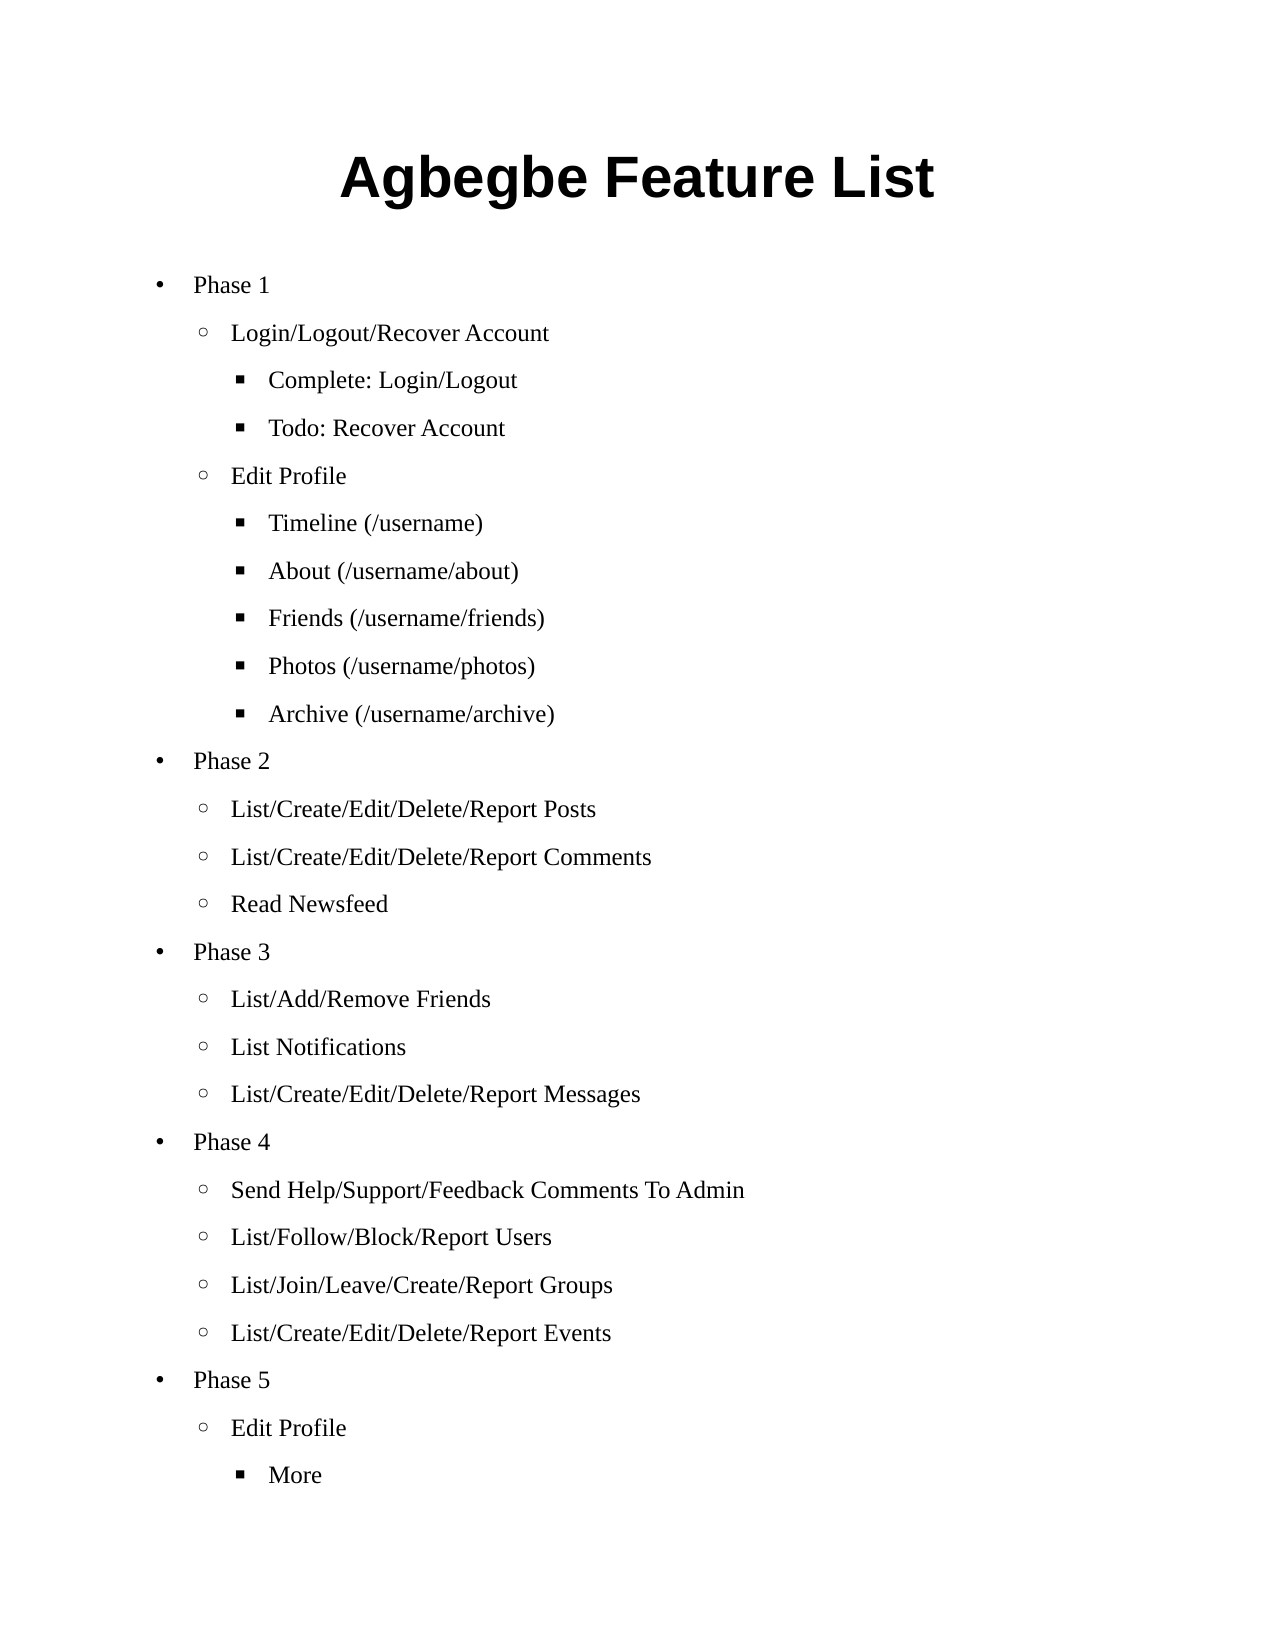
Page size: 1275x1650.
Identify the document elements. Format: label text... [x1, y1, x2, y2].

list Phase 5 [156, 1365, 1157, 1394]
list List/Create/Edit/Delete/Report Comments [193, 842, 1157, 870]
list Phase 3 [156, 937, 1157, 966]
list Archive (/username/archive) [231, 699, 1157, 727]
list List/Add/Remove Friends [193, 984, 1157, 1013]
list Friends (/username/friends) [231, 603, 1157, 632]
list Todo: Recover Account [231, 413, 1157, 442]
list Complete: Login/Logout [231, 366, 1157, 394]
list Login/Logout/Recover Account [193, 318, 1157, 347]
list List/Follow/Block/Report Users [193, 1222, 1157, 1251]
list List/Create/Edit/Delete/Report Events [193, 1318, 1157, 1346]
list Read Newsfeed [193, 889, 1157, 918]
list Photos (/username/photos) [231, 651, 1157, 680]
list Edit Profile [193, 461, 1157, 489]
list List/Join/Leave/Create/Report Groups [193, 1270, 1157, 1299]
list Phase 2 [156, 746, 1157, 775]
list Send Help/Support/Feedback Comments To Admin [193, 1175, 1157, 1203]
list About (/username/about) [231, 556, 1157, 585]
list Edit Profile [193, 1413, 1157, 1442]
list Phase 4 [156, 1127, 1157, 1156]
list List/Create/Edit/Delete/Report Messages [193, 1079, 1157, 1108]
list More [231, 1460, 1157, 1489]
list List Notifications [193, 1032, 1157, 1061]
list List/Create/Edit/Delete/Report Posts [193, 794, 1157, 823]
title Agbegbe Feature List [118, 143, 1157, 210]
list Phase 1 [156, 270, 1157, 299]
list Timeline (/username) [231, 508, 1157, 537]
